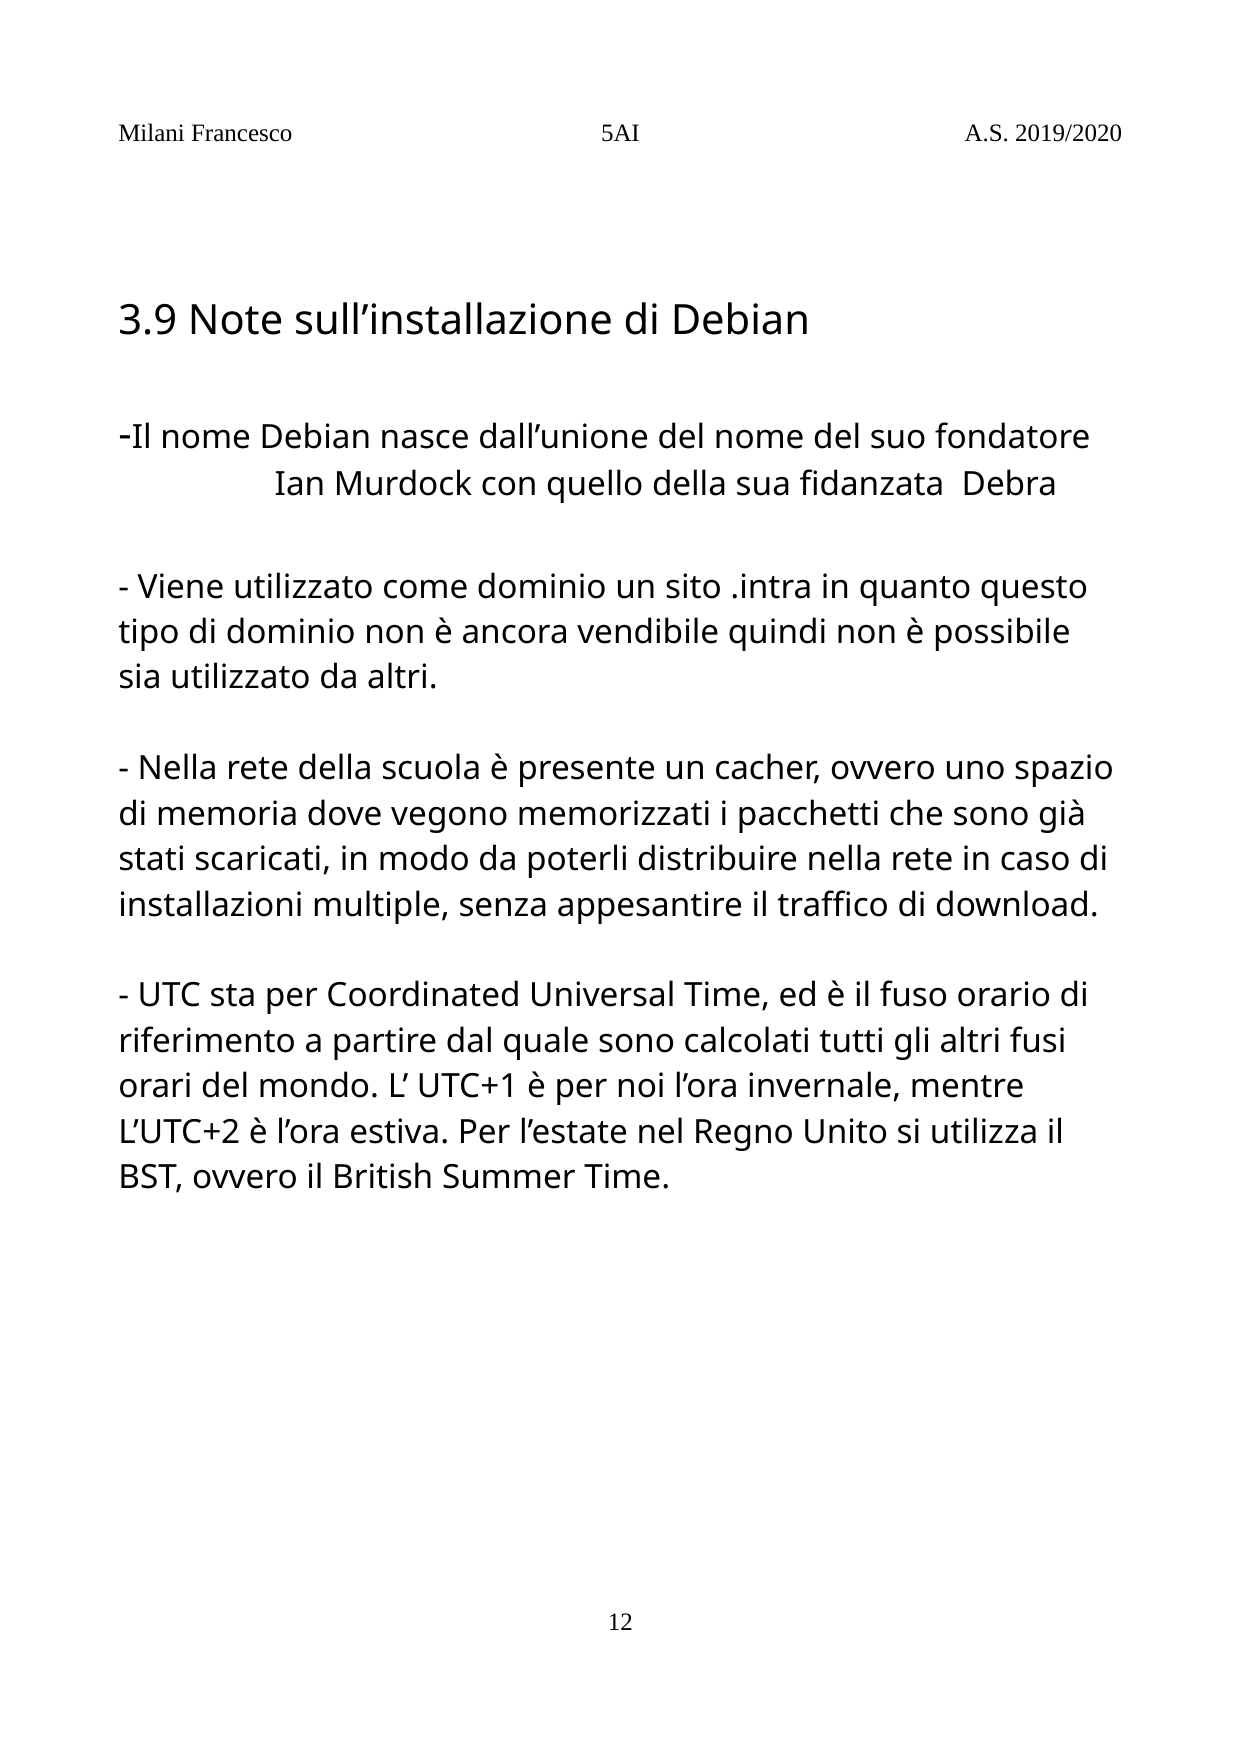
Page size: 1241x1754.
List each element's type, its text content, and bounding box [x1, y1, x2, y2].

text - UTC sta per Coordinated Universal Time, ed è il fuso orario di riferimento a partire dal quale sono calcolati tutti gli altri fusi orari del mondo. L’ UTC+1 è per noi l’ora invernale, mentre L’UTC+2 è l’ora estiva. Per l’estate nel Regno Unito si utilizza il BST, ovvero il British Summer Time. [118, 971, 1122, 1198]
text -Il nome Debian nasce dall’unione del nome del suo fondatore Ian Murdock con quello della sua fidanzata Debra [118, 403, 1122, 506]
text - Nella rete della scuola è presente un cacher, ovvero uno spazio di memoria dove vegono memorizzati i pacchetti che sono già stati scaricati, in modo da poterli distribuire nella rete in caso di installazioni multiple, senza appesantire il traffico di download. [118, 744, 1122, 926]
text - Viene utilizzato come dominio un sito .intra in quanto questo tipo di dominio non è ancora vendibile quindi non è possibile sia utilizzato da altri. [118, 562, 1122, 699]
text 3.9 Note sull’installazione di Debian [118, 290, 1122, 347]
